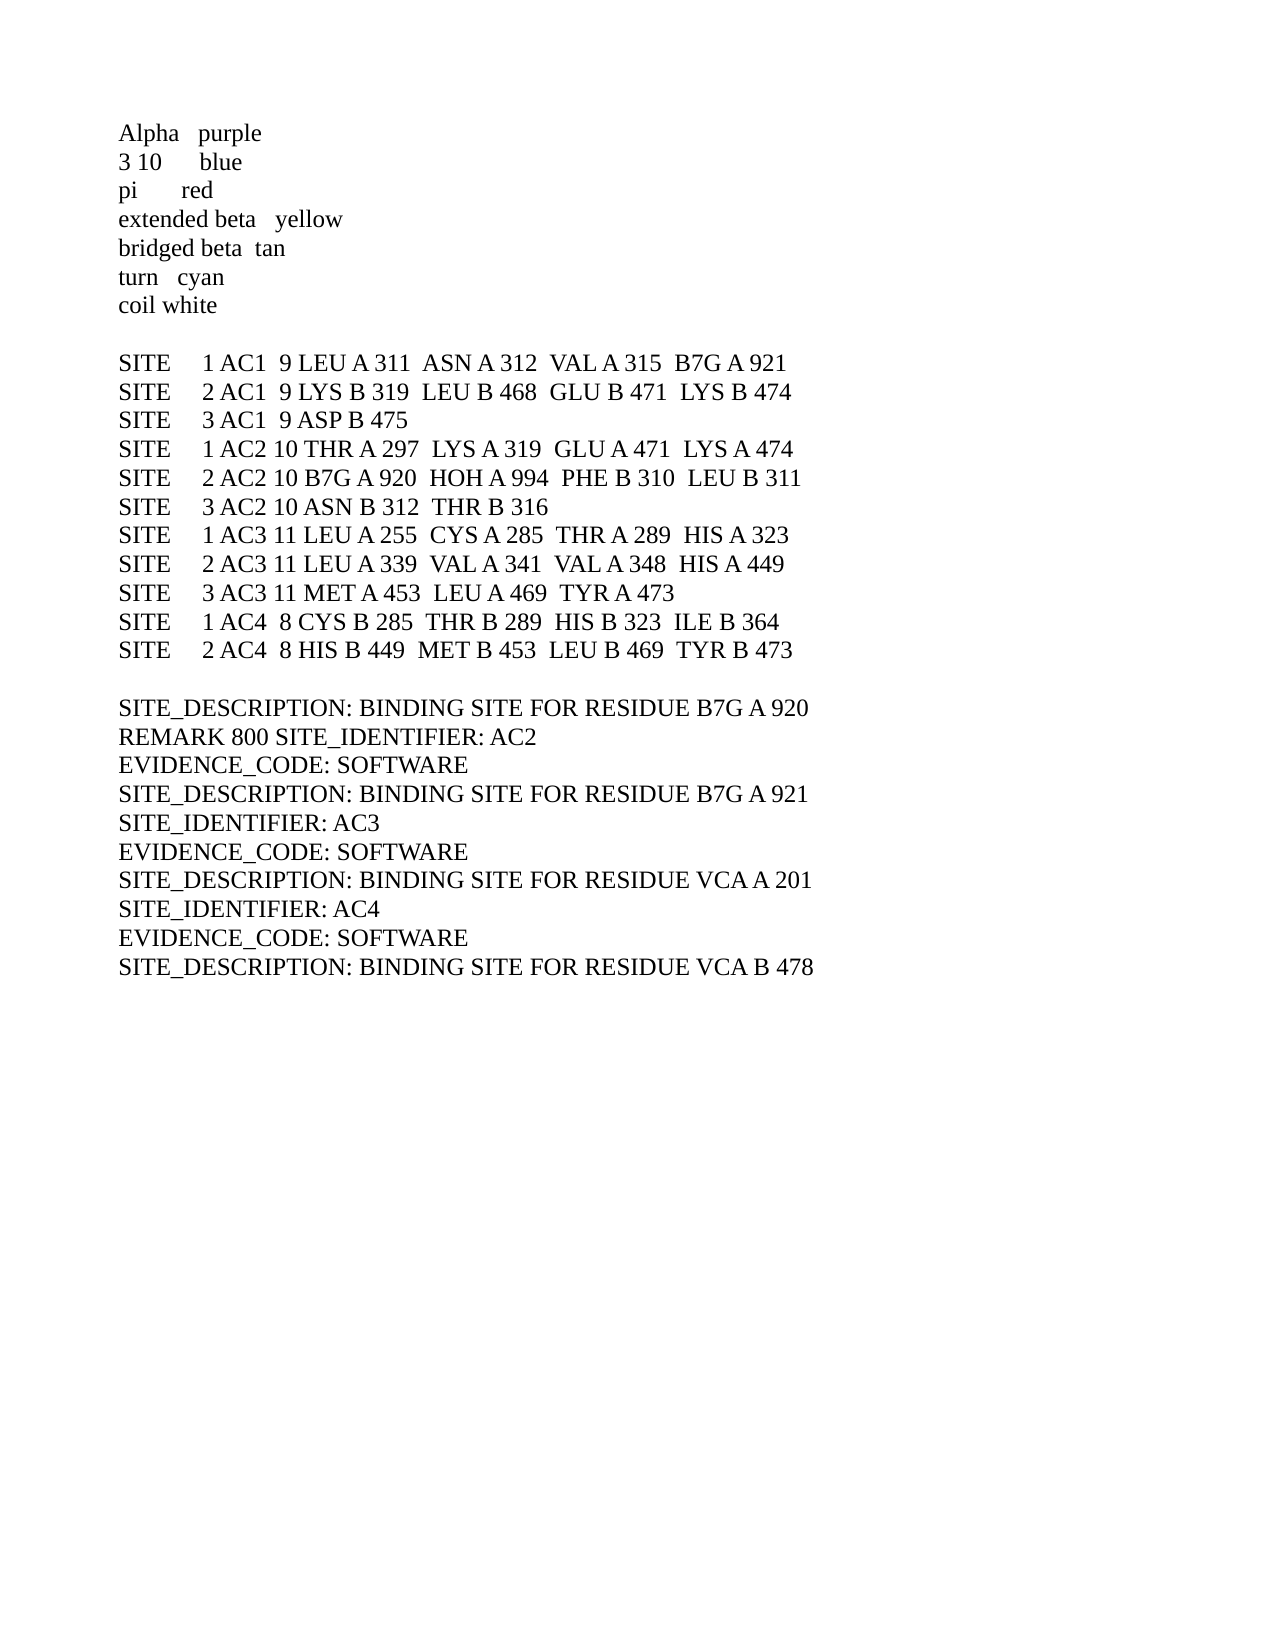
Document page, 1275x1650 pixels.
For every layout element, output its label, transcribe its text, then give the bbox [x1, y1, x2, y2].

text SITE_IDENTIFIER: AC4 [118, 894, 1157, 923]
text SITE_DESCRIPTION: BINDING SITE FOR RESIDUE VCA B 478 [118, 952, 1157, 981]
text EVIDENCE_CODE: SOFTWARE [118, 751, 1157, 779]
text extended beta yellow [118, 204, 1157, 233]
text pi red [118, 176, 1157, 204]
text SITE 2 AC4 8 HIS B 449 MET B 453 LEU B 469 TYR B 473 [118, 636, 1157, 664]
text SITE 1 AC4 8 CYS B 285 THR B 289 HIS B 323 ILE B 364 [118, 607, 1157, 636]
text REMARK 800 SITE_IDENTIFIER: AC2 [118, 722, 1157, 751]
text SITE 3 AC3 11 MET A 453 LEU A 469 TYR A 473 [118, 578, 1157, 607]
text turn cyan [118, 262, 1157, 291]
text coil white [118, 291, 1157, 319]
text EVIDENCE_CODE: SOFTWARE [118, 923, 1157, 952]
text 3 10 blue [118, 147, 1157, 176]
text SITE_DESCRIPTION: BINDING SITE FOR RESIDUE B7G A 921 [118, 779, 1157, 808]
text SITE 2 AC3 11 LEU A 339 VAL A 341 VAL A 348 HIS A 449 [118, 549, 1157, 578]
text bridged beta tan [118, 233, 1157, 262]
text SITE_IDENTIFIER: AC3 [118, 808, 1157, 837]
text SITE_DESCRIPTION: BINDING SITE FOR RESIDUE VCA A 201 [118, 866, 1157, 894]
text SITE 1 AC3 11 LEU A 255 CYS A 285 THR A 289 HIS A 323 [118, 521, 1157, 549]
text SITE 1 AC2 10 THR A 297 LYS A 319 GLU A 471 LYS A 474 [118, 434, 1157, 463]
text SITE 3 AC1 9 ASP B 475 [118, 406, 1157, 434]
text Alpha purple [118, 118, 1157, 147]
text SITE 3 AC2 10 ASN B 312 THR B 316 [118, 492, 1157, 521]
text SITE 1 AC1 9 LEU A 311 ASN A 312 VAL A 315 B7G A 921 [118, 348, 1157, 377]
text SITE_DESCRIPTION: BINDING SITE FOR RESIDUE B7G A 920 [118, 693, 1157, 722]
text SITE 2 AC2 10 B7G A 920 HOH A 994 PHE B 310 LEU B 311 [118, 463, 1157, 492]
text EVIDENCE_CODE: SOFTWARE [118, 837, 1157, 866]
text SITE 2 AC1 9 LYS B 319 LEU B 468 GLU B 471 LYS B 474 [118, 377, 1157, 406]
